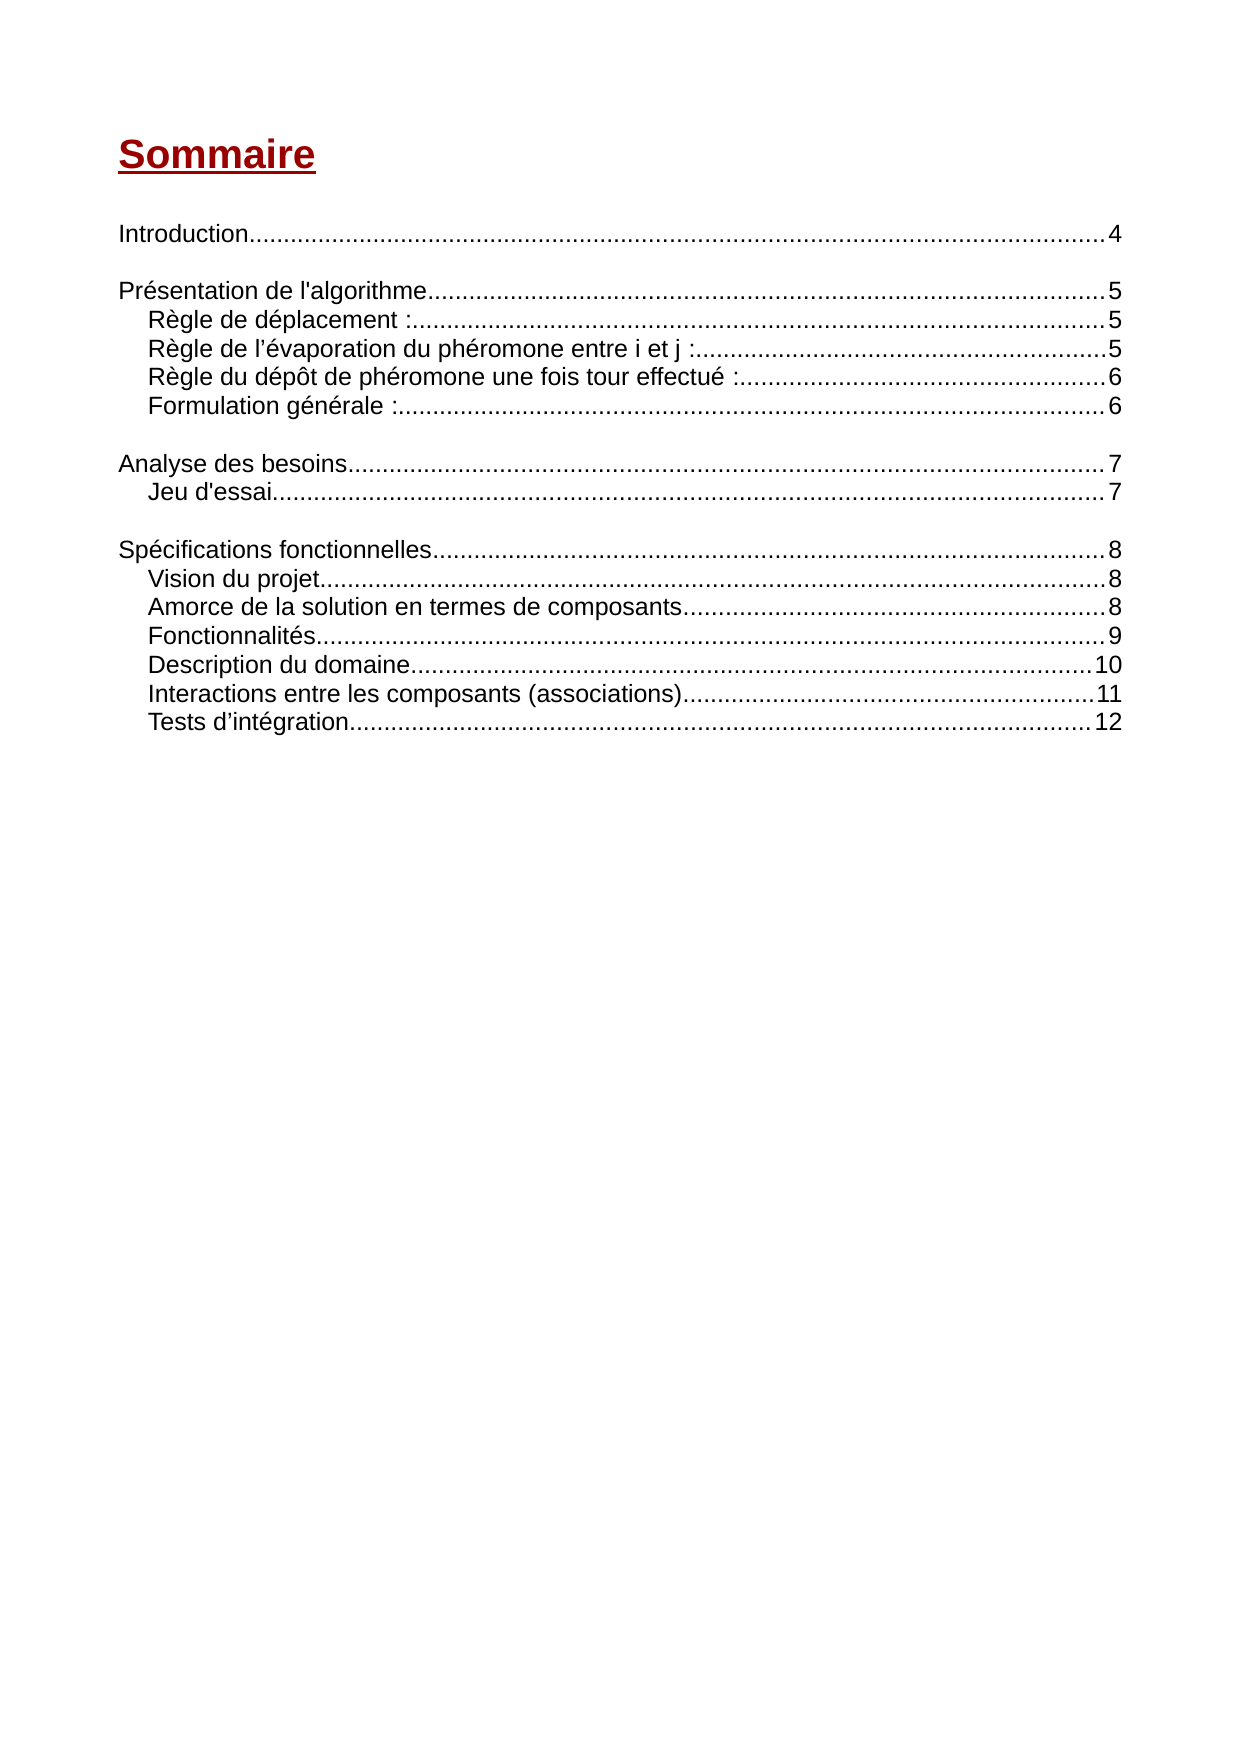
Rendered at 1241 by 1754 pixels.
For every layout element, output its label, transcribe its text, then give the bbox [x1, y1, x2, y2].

text Description du domaine 10 [148, 650, 1122, 679]
text Analyse des besoins 7 [118, 449, 1122, 477]
text Vision du projet 8 [148, 564, 1122, 592]
text Spécifications fonctionnelles 8 [118, 535, 1122, 564]
text Règle de déplacement : 5 [148, 305, 1122, 334]
text Règle de l’évaporation du phéromone entre i et j : 5 [148, 334, 1122, 362]
text Interactions entre les composants (associations) 11 [148, 679, 1122, 707]
text Formulation générale : 6 [148, 391, 1122, 420]
text Introduction 4 [118, 219, 1122, 247]
text Règle du dépôt de phéromone une fois tour effectué : 6 [148, 362, 1122, 391]
subtitle Sommaire [118, 131, 1122, 177]
text Amorce de la solution en termes de composants 8 [148, 592, 1122, 621]
text Fonctionnalités 9 [148, 621, 1122, 650]
text Tests d’intégration 12 [148, 707, 1122, 736]
text Présentation de l'algorithme 5 [118, 276, 1122, 305]
text Jeu d'essai 7 [148, 477, 1122, 506]
